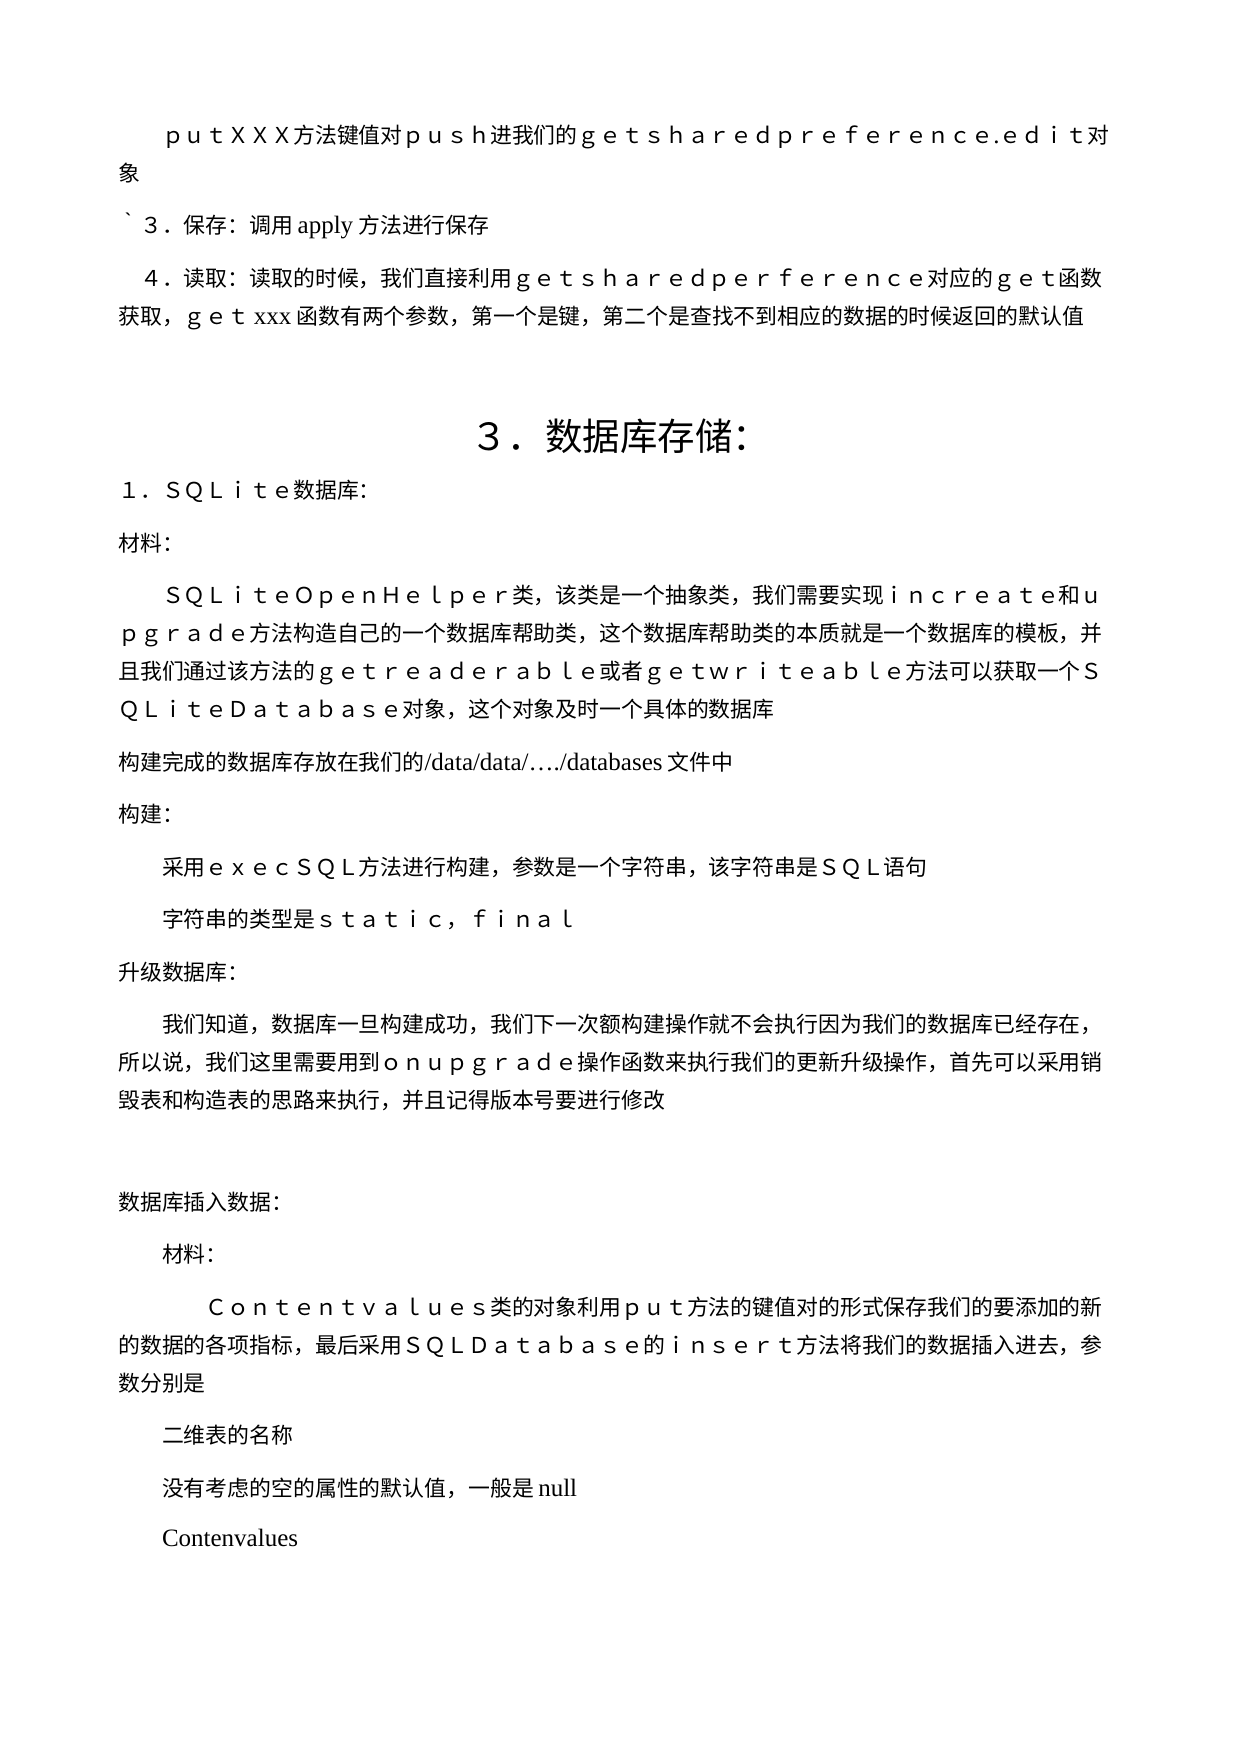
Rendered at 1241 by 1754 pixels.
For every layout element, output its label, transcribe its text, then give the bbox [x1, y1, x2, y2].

text 构建完成的数据库存放在我们的/data/data/…./databases文件中 [118, 745, 1122, 776]
text 数据库插入数据： [118, 1185, 1122, 1216]
text 没有考虑的空的属性的默认值，一般是null [118, 1471, 1122, 1502]
text 构建： [118, 797, 1122, 829]
subtitle ３．数据库存储： [118, 407, 1122, 461]
text ｀３．保存：调用apply方法进行保存 [118, 208, 1122, 240]
text 采用ｅｘｅｃＳＱＬ方法进行构建，参数是一个字符串，该字符串是ＳＱＬ语句 [118, 850, 1122, 881]
text ４．读取：读取的时候，我们直接利用ｇｅｔｓｈａｒｅｄｐｅｒｆｅｒｅｎｃｅ对应的ｇｅｔ函数获取，ｇｅｔxxx函数有两个参数，第一个是键，第二个是查找不到相应的数据的时候返回的默认值 [118, 261, 1122, 331]
text ＳＱＬｉｔｅＯｐｅｎＨｅｌｐｅｒ类，该类是一个抽象类，我们需要实现ｉｎｃｒｅａｔｅ和ｕｐｇｒａｄｅ方法构造自己的一个数据库帮助类，这个数据库帮助类的本质就是一个数据库的模板，并且我们通过该方法的ｇｅｔｒｅａｄｅｒａｂｌｅ或者ｇｅｔｗｒｉｔｅａｂｌｅ方法可以获取一个ＳＱＬｉｔｅＤａｔａｂａｓｅ对象，这个对象及时一个具体的数据库 [118, 578, 1122, 724]
text 材料： [118, 526, 1122, 558]
text Ｃｏｎｔｅｎｔｖａｌｕｅｓ类的对象利用ｐｕｔ方法的键值对的形式保存我们的要添加的新的数据的各项指标，最后采用ＳＱＬＤａｔａｂａｓｅ的ｉｎｓｅｒｔ方法将我们的数据插入进去，参数分别是 [118, 1290, 1122, 1397]
text 材料： [118, 1237, 1122, 1269]
text ｐｕｔＸＸＸ方法键值对ｐｕｓｈ进我们的ｇｅｔｓｈａｒｅｄｐｒｅｆｅｒｅｎｃｅ.ｅｄｉｔ对象 [118, 118, 1122, 188]
text 字符串的类型是ｓｔａｔｉｃ，ｆｉｎａｌ [118, 902, 1122, 934]
text 升级数据库： [118, 955, 1122, 986]
text 二维表的名称 [118, 1418, 1122, 1450]
text Contenvalues [118, 1523, 1122, 1552]
text 我们知道，数据库一旦构建成功，我们下一次额构建操作就不会执行因为我们的数据库已经存在，所以说，我们这里需要用到ｏｎｕｐｇｒａｄｅ操作函数来执行我们的更新升级操作，首先可以采用销毁表和构造表的思路来执行，并且记得版本号要进行修改 [118, 1007, 1122, 1115]
text １．ＳＱＬｉｔｅ数据库： [118, 473, 1122, 505]
